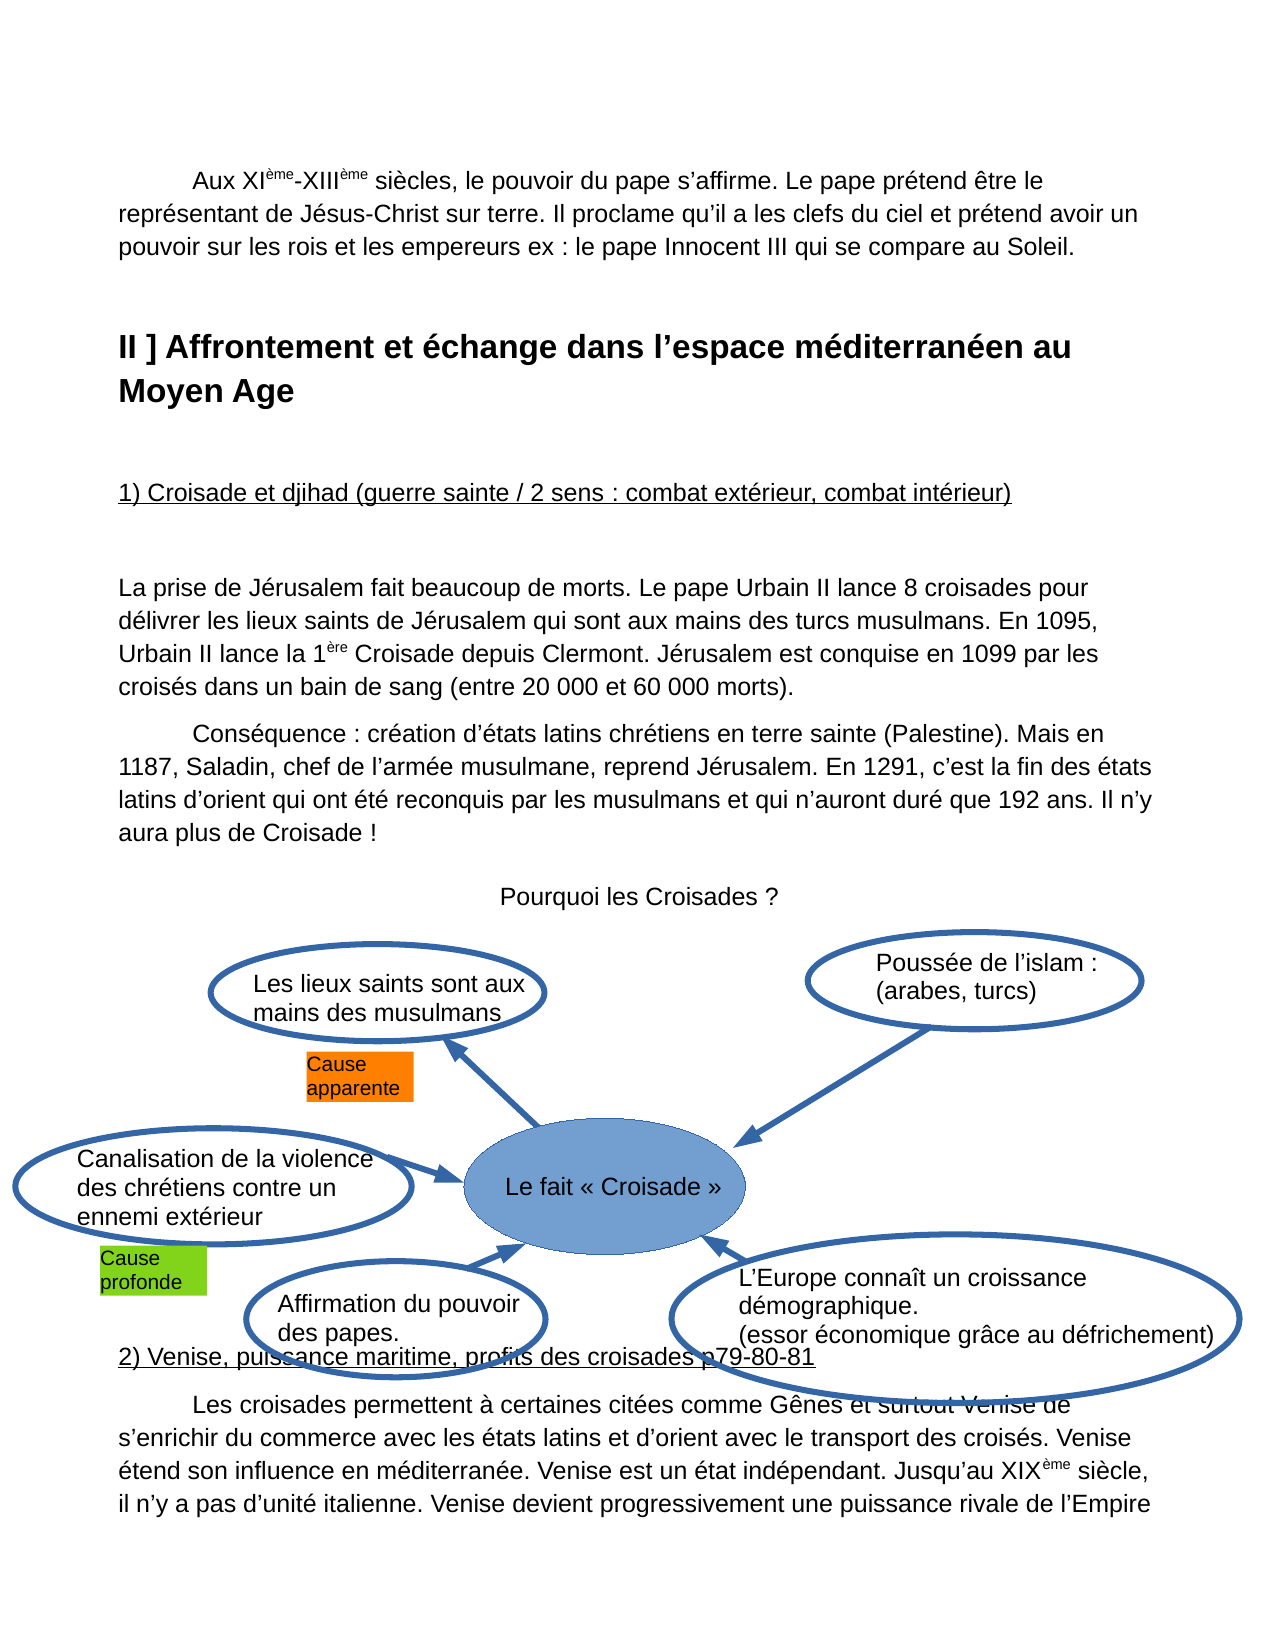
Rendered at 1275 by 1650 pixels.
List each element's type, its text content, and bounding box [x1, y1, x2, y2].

text 2) Venise, puissance maritime, profits des croisades p79-80-81 [688, 1342, 1157, 1371]
text La prise de Jérusalem fait beaucoup de morts. Le pape Urbain II lance 8 croisades pour délivrer les lieux saints de Jérusalem qui sont aux mains des turcs musulmans. En 1095, Urbain II lance la 1ère Croisade depuis Clermont. Jérusalem est conquise en 1099 par les croisés dans un bain de sang (entre 20 000 et 60 000 morts). [118, 573, 1157, 701]
text Les croisades permettent à certaines citées comme Gênes et surtout Venise de s’enrichir du commerce avec les états latins et d’orient avec le transport des croisés. Venise étend son influence en méditerranée. Venise est un état indépendant. Jusqu’au XIXème siècle, il n’y a pas d’unité italienne. Venise devient progressivement une puissance rivale de l’Empire [118, 1390, 1157, 1517]
text 2) Venise, puissance maritime, profits des croisades p79-80-81 [118, 1342, 297, 1367]
text 2) Venise, puissance maritime, profits des croisades p79-80-81 [265, 1342, 527, 1367]
text Conséquence : création d’états latins chrétiens en terre sainte (Palestine). Mais en 1187, Saladin, chef de l’armée musulmane, reprend Jérusalem. En 1291, c’est la fin des états latins d’orient qui ont été reconquis par les musulmans et qui n’auront duré que 192 ans. Il n’y aura plus de Croisade ! [118, 719, 1157, 847]
text II ] Affrontement et échange dans l’espace méditerranéen au Moyen Age [118, 327, 1157, 409]
text Aux XIème-XIIIème siècles, le pouvoir du pape s’affirme. Le pape prétend être le représentant de Jésus-Christ sur terre. Il proclame qu’il a les clefs du ciel et prétend avoir un pouvoir sur les rois et les empereurs ex : le pape Innocent III qui se compare au Soleil. [118, 166, 1157, 261]
text 1) Croisade et djihad (guerre sainte / 2 sens : combat extérieur, combat intérieur) [118, 477, 1157, 506]
text 2) Venise, puissance maritime, profits des croisades p79-80-81 [495, 1342, 703, 1367]
